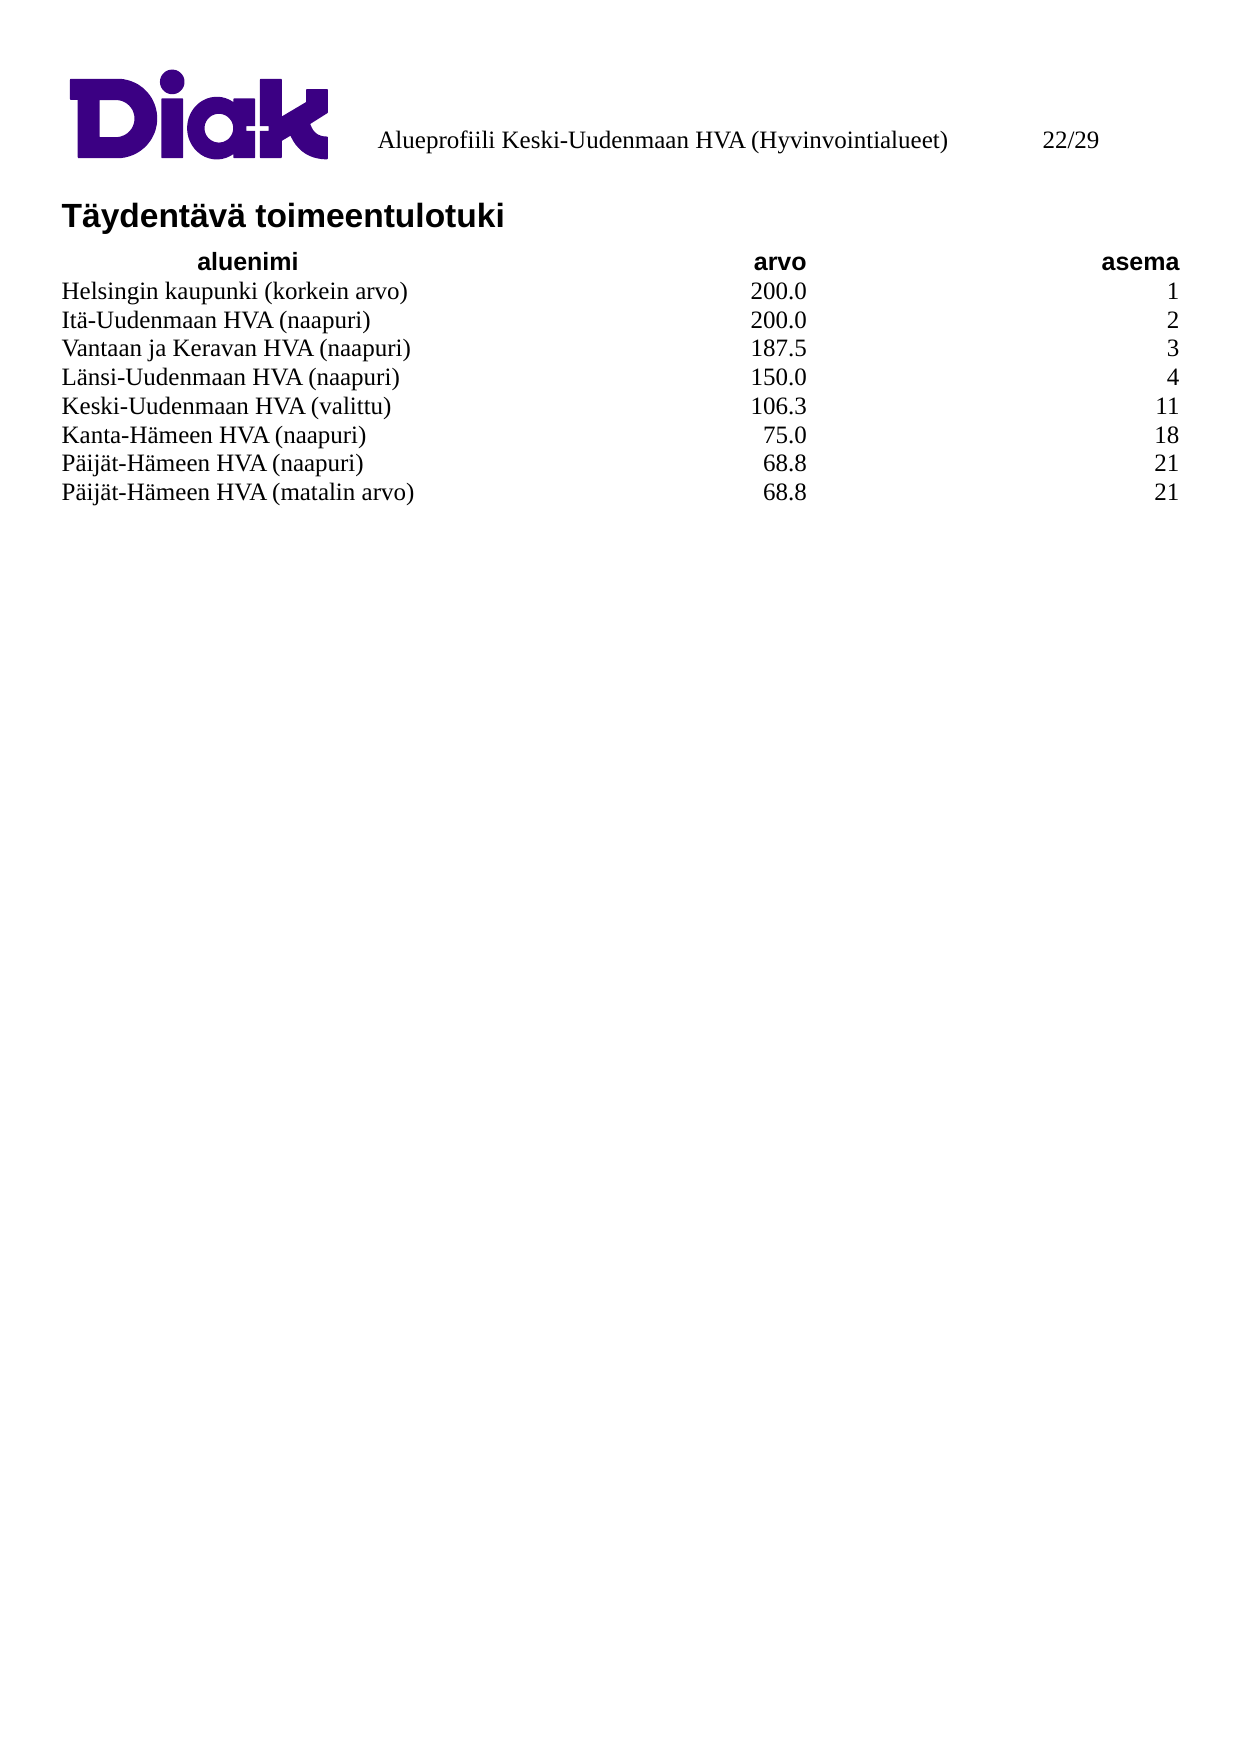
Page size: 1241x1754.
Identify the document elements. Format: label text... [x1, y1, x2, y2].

table_cell 4 [806, 362, 1179, 391]
table_cell Keski-Uudenmaan HVA (valittu) [61, 391, 434, 420]
table_cell 106.3 [434, 391, 806, 420]
table_cell 11 [806, 391, 1179, 420]
table_cell Päijät-Hämeen HVA (matalin arvo) [61, 477, 434, 506]
table_cell 150.0 [434, 362, 806, 391]
table_cell 2 [806, 305, 1179, 333]
table_cell 68.8 [434, 477, 806, 506]
table_cell Helsingin kaupunki (korkein arvo) [61, 276, 434, 305]
table_cell 3 [806, 334, 1179, 362]
table_header asema [806, 247, 1179, 276]
table_cell 200.0 [434, 305, 806, 333]
table_cell Itä-Uudenmaan HVA (naapuri) [61, 305, 434, 333]
table_cell Päijät-Hämeen HVA (naapuri) [61, 449, 434, 477]
table_cell 21 [806, 449, 1179, 477]
table_header aluenimi [61, 247, 434, 276]
table_cell Länsi-Uudenmaan HVA (naapuri) [61, 362, 434, 391]
table_cell 21 [806, 477, 1179, 506]
table_cell 75.0 [434, 420, 806, 448]
table_cell 187.5 [434, 334, 806, 362]
table_header arvo [434, 247, 806, 276]
table_cell Vantaan ja Keravan HVA (naapuri) [61, 334, 434, 362]
table_cell 1 [806, 276, 1179, 305]
table_cell 18 [806, 420, 1179, 448]
subtitle Täydentävä toimeentulotuki [61, 196, 1179, 235]
table_cell 68.8 [434, 449, 806, 477]
table_cell Kanta-Hämeen HVA (naapuri) [61, 420, 434, 448]
table_cell 200.0 [434, 276, 806, 305]
